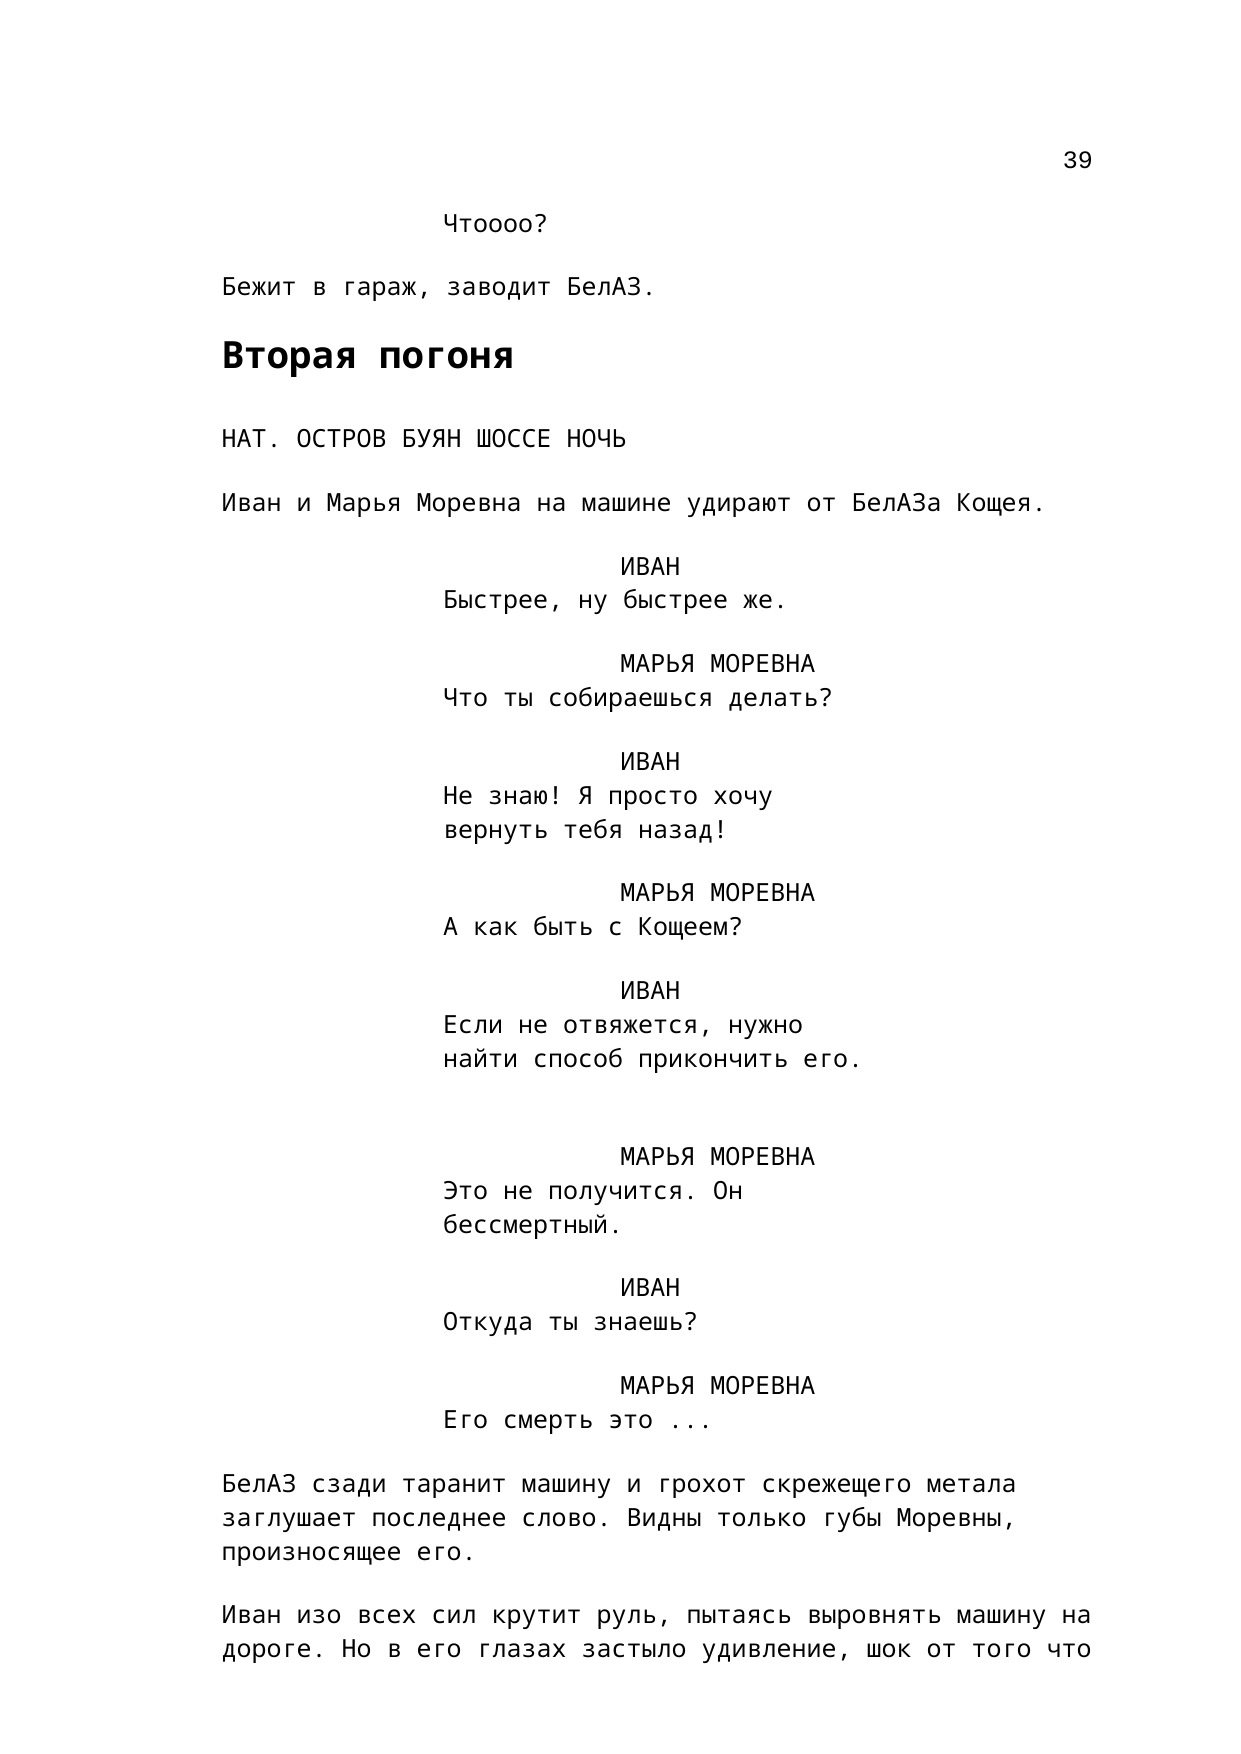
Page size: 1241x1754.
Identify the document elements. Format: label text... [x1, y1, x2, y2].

text Чтоооо? [443, 205, 871, 239]
text Иван и Марья Моревна на машине удирают от БелАЗа Кощея. [221, 484, 1093, 519]
text БелАЗ сзади таранит машину и грохот скрежещего метала заглушает последнее слово. Видны только губы Моревны, произносящее его. [221, 1465, 1093, 1567]
text Его смерть это ... [443, 1402, 871, 1436]
text НАТ. ОСТРОВ БУЯН ШОССЕ НОЧЬ [221, 421, 1093, 455]
text ИВАН [620, 548, 1093, 582]
text ИВАН [620, 973, 1093, 1007]
text Если не отвяжется, нужно найти способ прикончить его. [443, 1007, 871, 1109]
text МАРЬЯ МОРЕВНА [620, 875, 1093, 909]
text А как быть с Кощеем? [443, 909, 871, 943]
text Не знаю! Я просто хочу вернуть тебя назад! [443, 777, 871, 846]
text ИВАН [620, 743, 1093, 777]
text Иван изо всех сил крутит руль, пытаясь выровнять машину на дороге. Но в его глазах застыло удивление, шок от того что [221, 1597, 1093, 1665]
text ИВАН [620, 1270, 1093, 1304]
text МАРЬЯ МОРЕВНА [620, 1138, 1093, 1172]
subtitle Вторая погоня [221, 328, 1093, 379]
text Что ты собираешься делать? [443, 680, 871, 714]
text Быстрее, ну быстрее же. [443, 582, 871, 616]
text Откуда ты знаешь? [443, 1304, 871, 1338]
text МАРЬЯ МОРЕВНА [620, 1368, 1093, 1402]
text Это не получится. Он бессмертный. [443, 1172, 871, 1241]
text МАРЬЯ МОРЕВНА [620, 646, 1093, 680]
text Бежит в гараж, заводит БелАЗ. [221, 269, 1093, 303]
